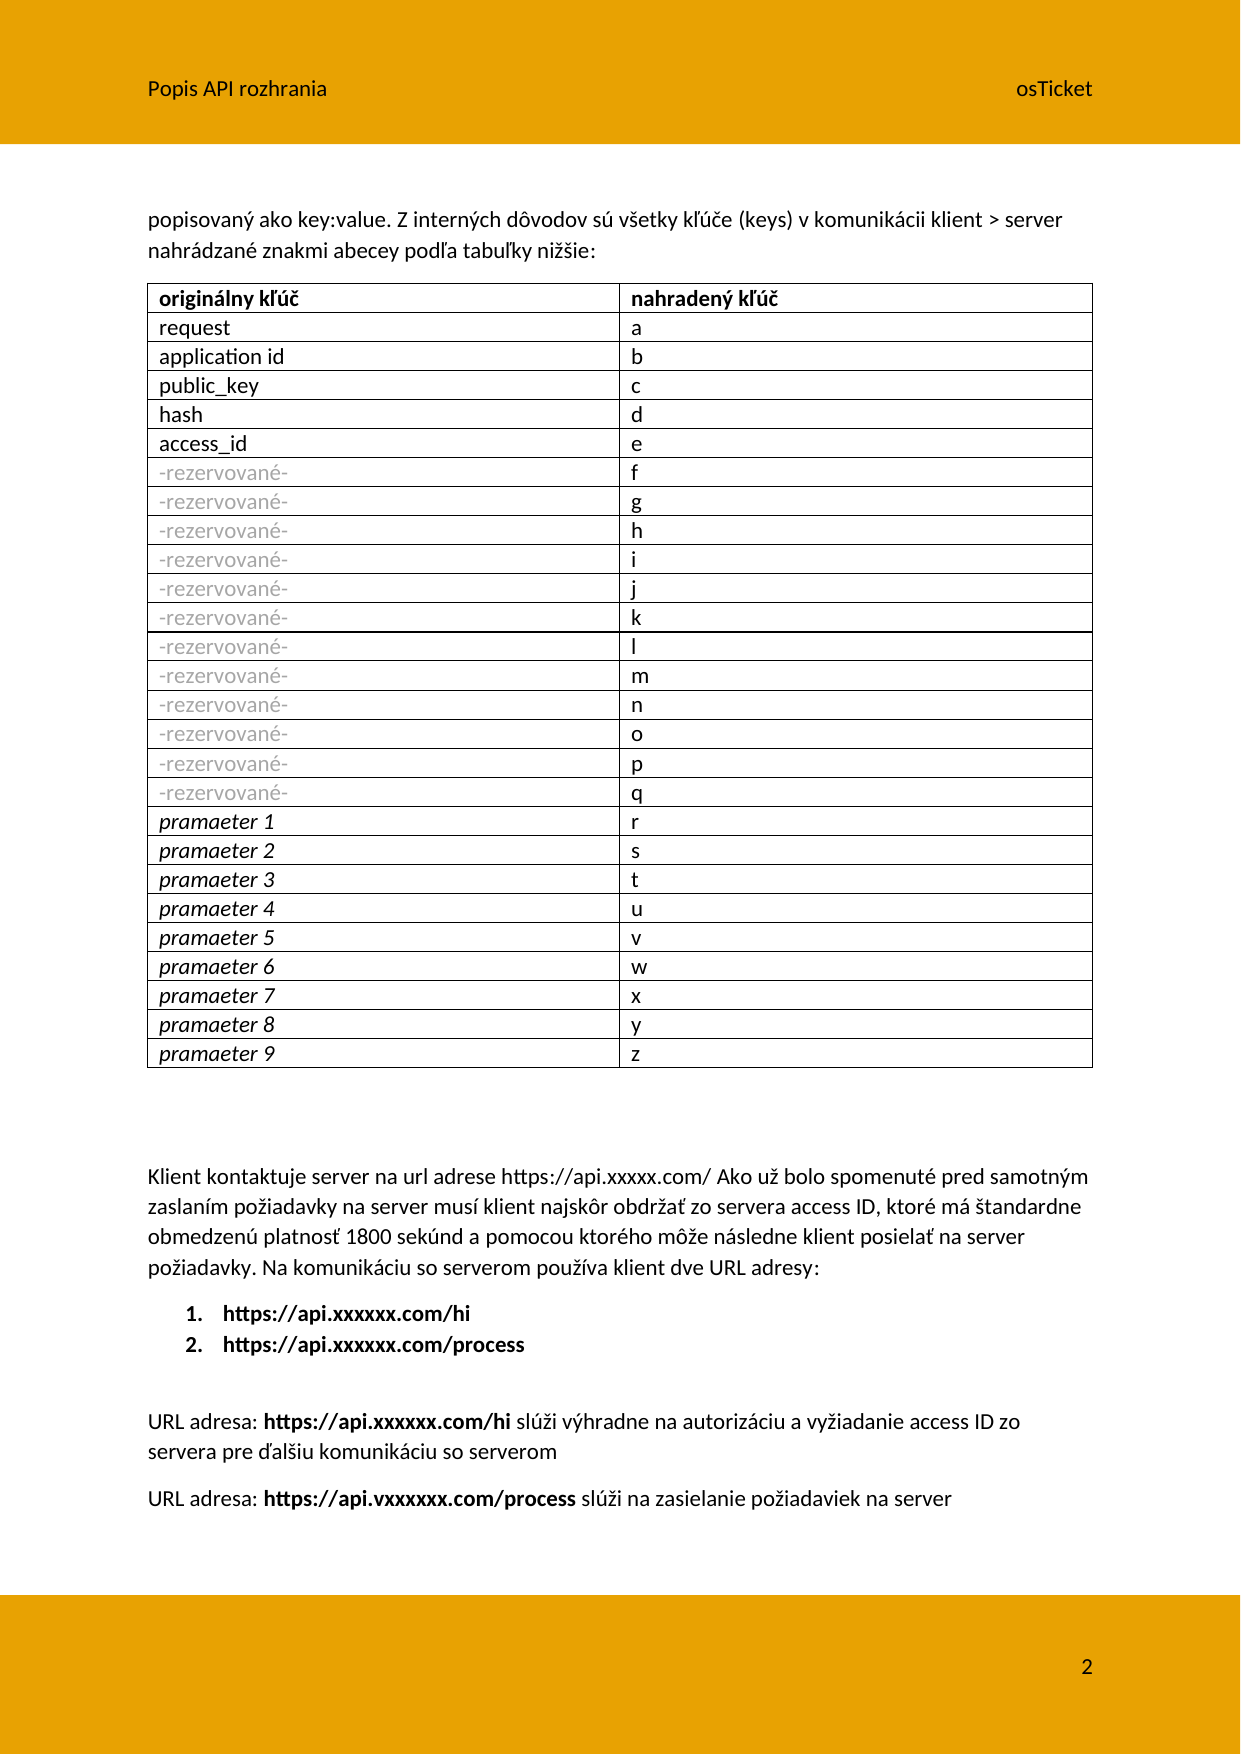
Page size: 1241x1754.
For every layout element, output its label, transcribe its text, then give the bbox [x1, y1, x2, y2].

table_cell pramaeter 8 [148, 1010, 619, 1038]
table_cell -rezervované- [148, 574, 619, 602]
list https://api.xxxxxx.com/process [185, 1330, 1093, 1358]
table_cell -rezervované- [148, 516, 619, 544]
text URL adresa: https://api.xxxxxx.com/hi slúži výhradne na autorizáciu a vyžiadanie access ID zo servera pre ďalšiu komunikáciu so serverom [148, 1407, 1093, 1465]
table_cell pramaeter 6 [148, 952, 619, 980]
table_cell m [620, 661, 1092, 689]
table_cell application id [148, 342, 619, 370]
table_cell hash [148, 400, 619, 428]
table_cell pramaeter 7 [148, 981, 619, 1009]
table_cell pramaeter 2 [148, 836, 619, 864]
table_cell s [620, 836, 1092, 864]
table_cell pramaeter 1 [148, 807, 619, 835]
list https://api.xxxxxx.com/hi [185, 1299, 1093, 1328]
table_cell -rezervované- [148, 661, 619, 689]
table_cell -rezervované- [148, 458, 619, 486]
table_cell -rezervované- [148, 487, 619, 515]
table_cell -rezervované- [148, 545, 619, 573]
table_cell z [620, 1039, 1092, 1067]
table_cell i [620, 545, 1092, 573]
table_cell t [620, 865, 1092, 893]
table_cell h [620, 516, 1092, 544]
table_cell g [620, 487, 1092, 515]
table_cell p [620, 749, 1092, 777]
text URL adresa: https://api.vxxxxxx.com/process slúži na zasielanie požiadaviek na server [148, 1484, 1093, 1512]
table_cell pramaeter 3 [148, 865, 619, 893]
table_cell o [620, 720, 1092, 748]
table_cell u [620, 894, 1092, 922]
table_cell j [620, 574, 1092, 602]
table_cell w [620, 952, 1092, 980]
table_cell -rezervované- [148, 720, 619, 748]
table_cell v [620, 923, 1092, 951]
table_cell -rezervované- [148, 778, 619, 806]
table_cell pramaeter 9 [148, 1039, 619, 1067]
table_cell q [620, 778, 1092, 806]
table_header originálny kľúč [148, 284, 619, 312]
table_cell b [620, 342, 1092, 370]
table_cell a [620, 313, 1092, 341]
table_cell pramaeter 5 [148, 923, 619, 951]
table_cell y [620, 1010, 1092, 1038]
text Klient kontaktuje server na url adrese https://api.xxxxx.com/ Ako už bolo spomenuté pred samotným zaslaním požiadavky na server musí klient najskôr obdržať zo servera access ID, ktoré má štandardne obmedzenú platnosť 1800 sekúnd a pomocou ktorého môže následne klient posielať na server požiadavky. Na komunikáciu so serverom používa klient dve URL adresy: [148, 1162, 1093, 1281]
table_cell f [620, 458, 1092, 486]
table_header nahradený kľúč [620, 284, 1092, 312]
table_cell x [620, 981, 1092, 1009]
table_cell -rezervované- [148, 633, 619, 660]
table_cell l [620, 633, 1092, 660]
text popisovaný ako key:value. Z interných dôvodov sú všetky kľúče (keys) v komunikácii klient > server nahrádzané znakmi abecey podľa tabuľky nižšie: [148, 206, 1093, 264]
table_cell n [620, 691, 1092, 718]
table_cell r [620, 807, 1092, 835]
table_cell d [620, 400, 1092, 428]
table_cell -rezervované- [148, 749, 619, 777]
table_cell k [620, 603, 1092, 631]
table_cell -rezervované- [148, 603, 619, 631]
table_cell e [620, 429, 1092, 457]
table_cell -rezervované- [148, 691, 619, 718]
table_cell access_id [148, 429, 619, 457]
table_cell request [148, 313, 619, 341]
table_cell pramaeter 4 [148, 894, 619, 922]
table_cell c [620, 371, 1092, 399]
table_cell public_key [148, 371, 619, 399]
